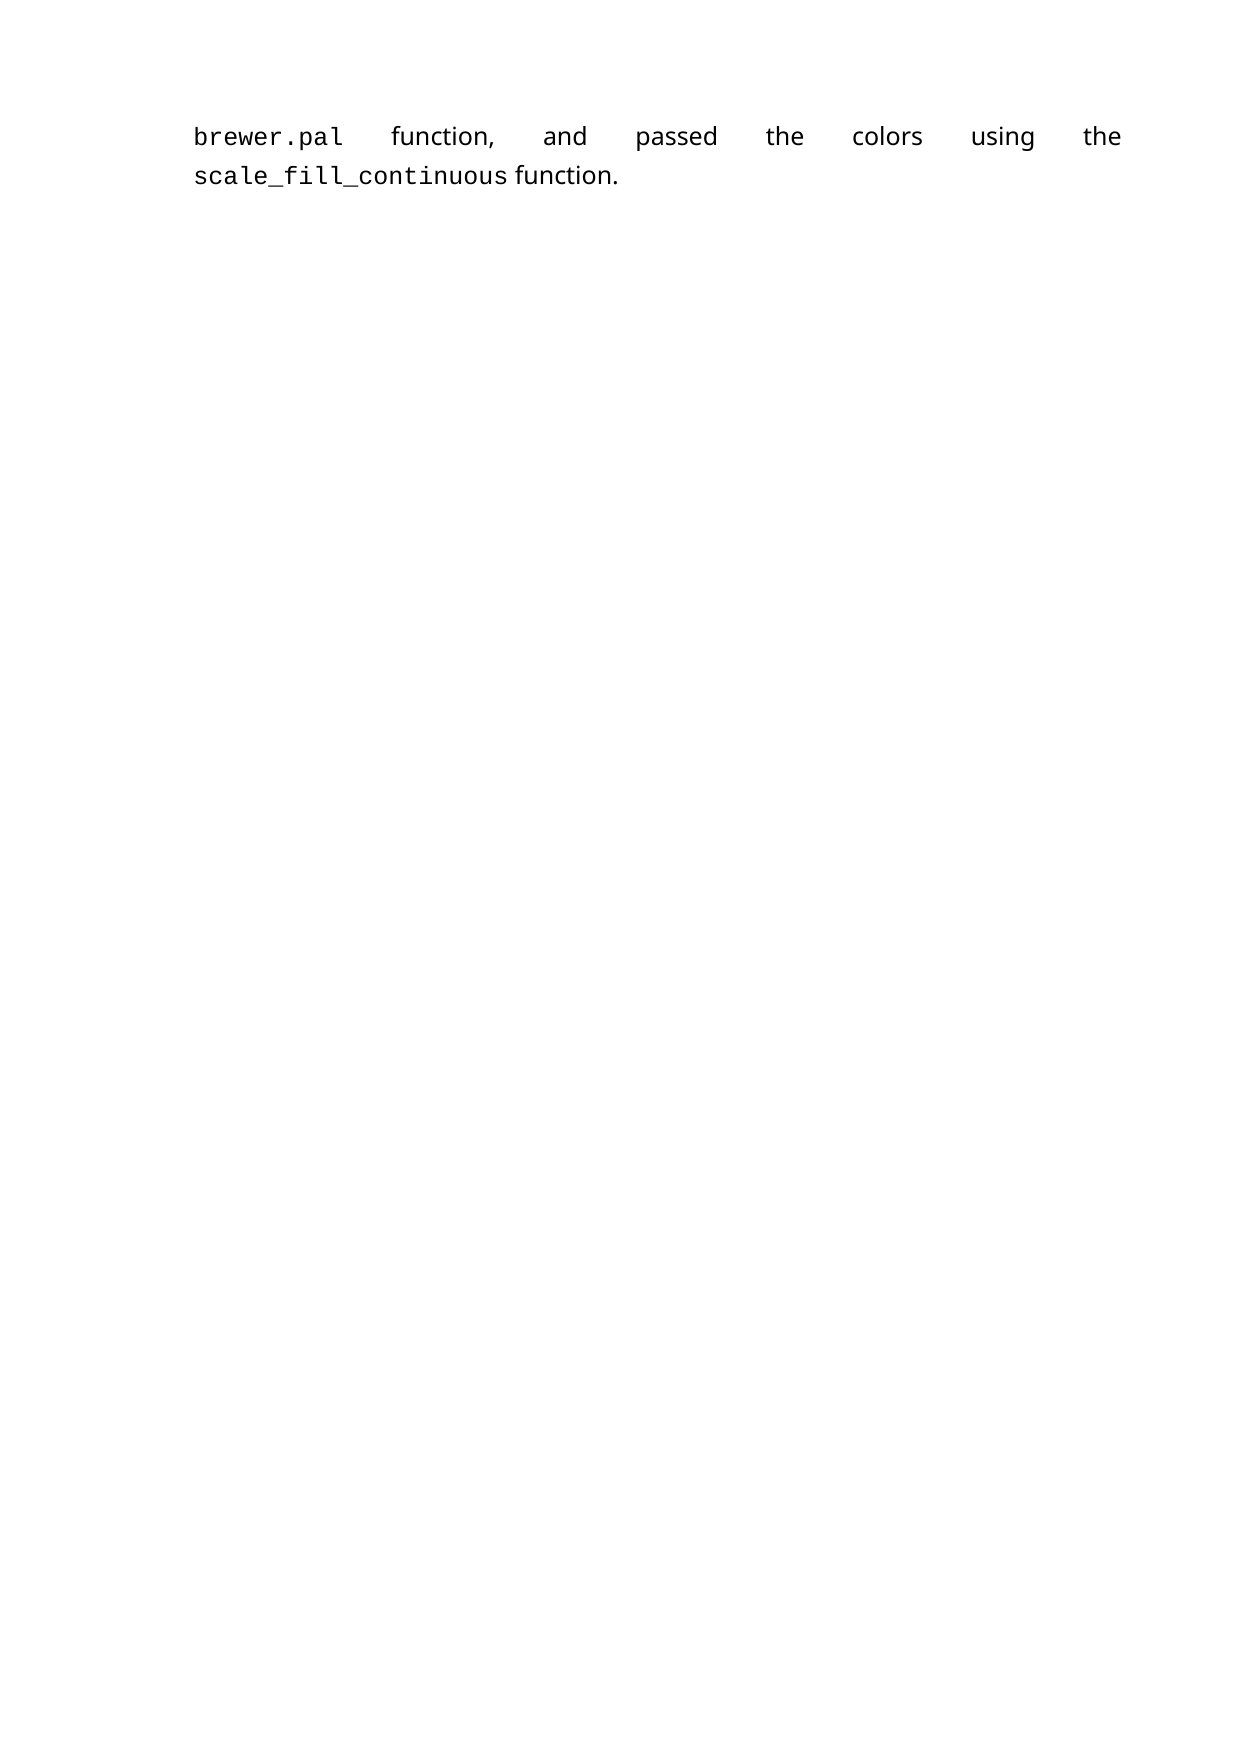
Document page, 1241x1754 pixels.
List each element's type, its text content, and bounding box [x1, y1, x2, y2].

list brewer.pal function, and passed the colors using the scale_fill_continuous function. [156, 118, 1122, 192]
